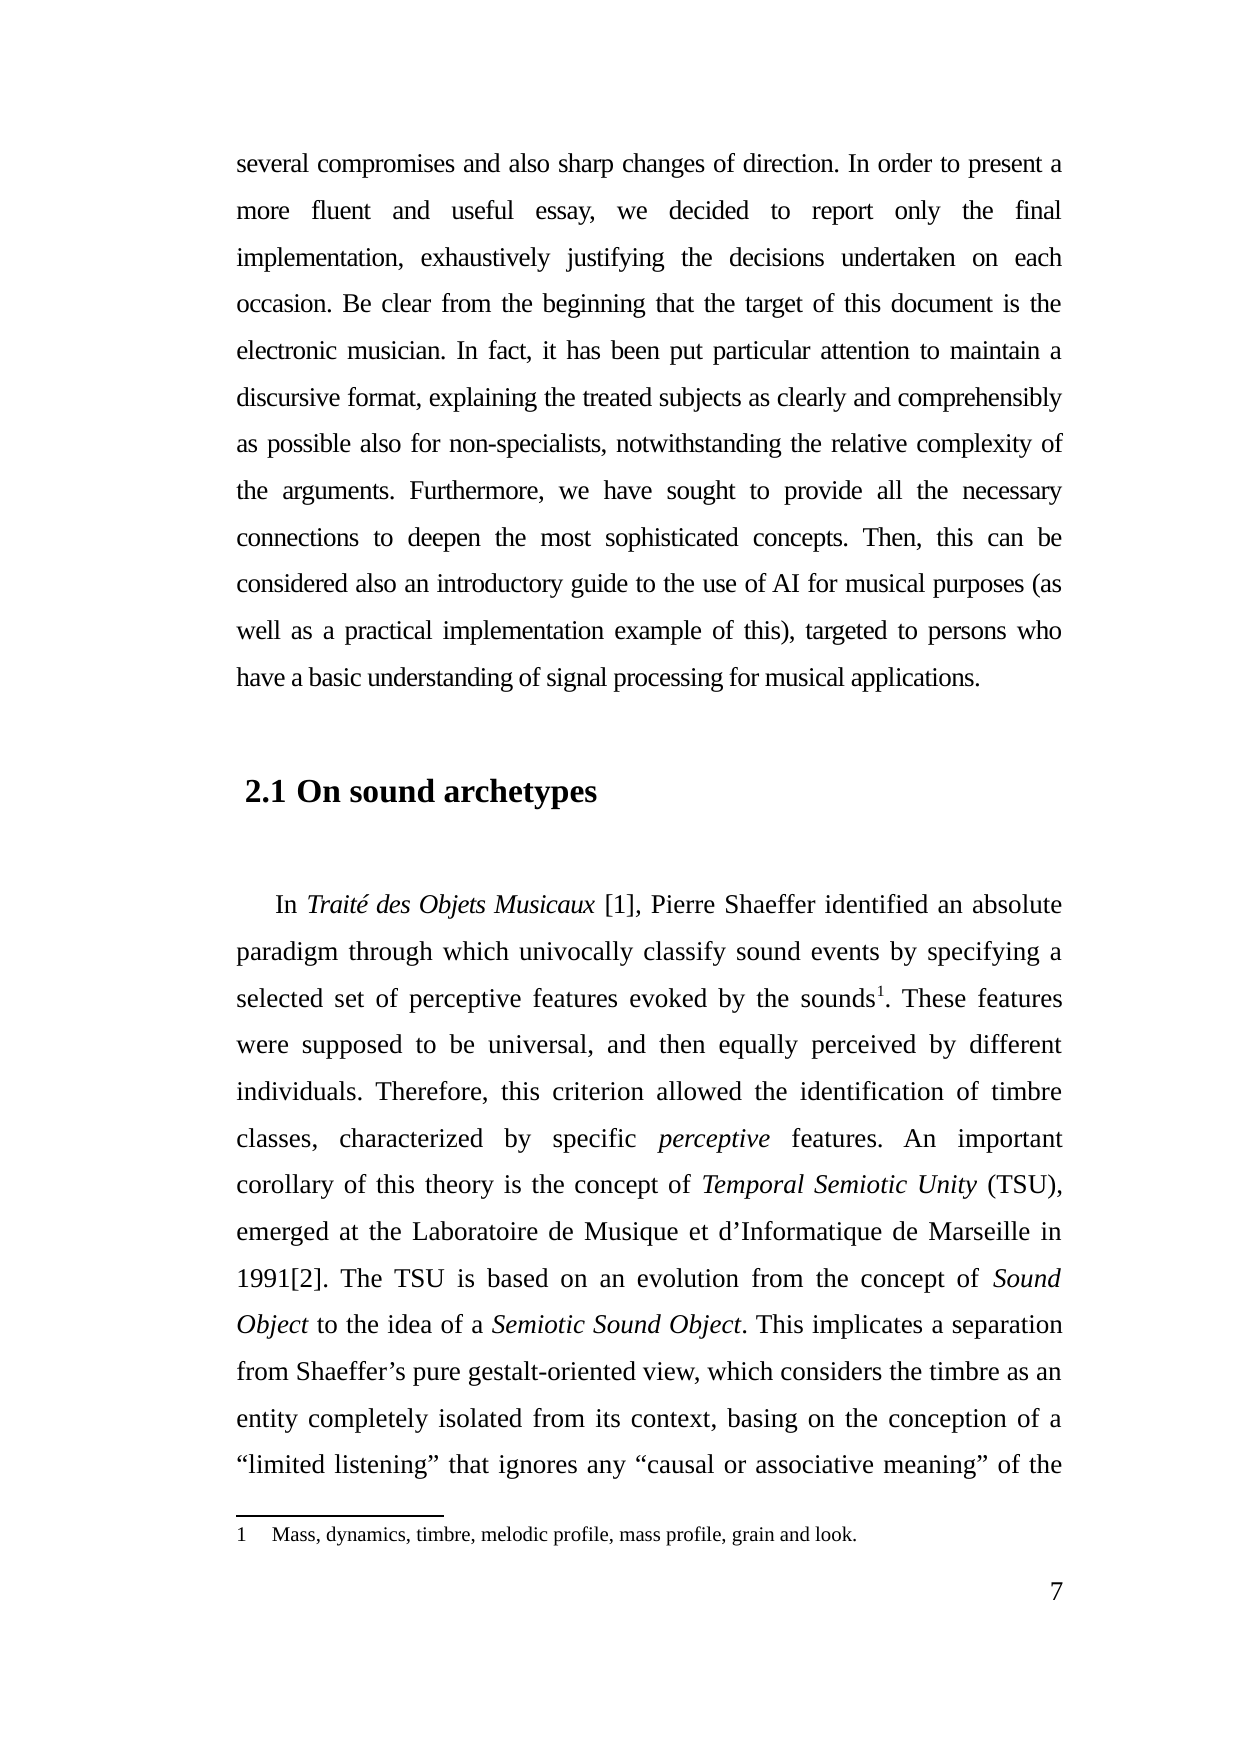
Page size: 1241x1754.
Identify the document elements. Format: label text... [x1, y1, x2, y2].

text In Traité des Objets Musicaux [1], Pierre Shaeffer identified an absolute paradigm through which univocally classify sound events by specifying a selected set of perceptive features evoked by the sounds. These features were supposed to be universal, and then equally perceived by different individuals. Therefore, this criterion allowed the identification of timbre classes, characterized by specific perceptive features. An important corollary of this theory is the concept of Temporal Semiotic Unity (TSU), emerged at the Laboratoire de Musique et d’Informatique de Marseille in 1991[2]. The TSU is based on an evolution from the concept of Sound Object to the idea of a Semiotic Sound Object. This implicates a separation from Shaeffer’s pure gestalt-oriented view, which considers the timbre as an entity completely isolated from its context, basing on the conception of a “limited listening” that ignores any “causal or associative meaning” of the [236, 889, 1063, 1480]
text Mass, dynamics, timbre, melodic profile, mass profile, grain and look. [236, 1522, 1063, 1546]
subtitle On sound archetypes [236, 772, 1063, 810]
text several compromises and also sharp changes of direction. In order to present a more fluent and useful essay, we decided to report only the final implementation, exhaustively justifying the decisions undertaken on each occasion. Be clear from the beginning that the target of this document is the electronic musician. In fact, it has been put particular attention to maintain a discursive format, explaining the treated subjects as clearly and comprehensibly as possible also for non-specialists, notwithstanding the relative complexity of the arguments. Furthermore, we have sought to provide all the necessary connections to deepen the most sophisticated concepts. Then, this can be considered also an introductory guide to the use of AI for musical purposes (as well as a practical implementation example of this), targeted to persons who have a basic understanding of signal processing for musical applications. [236, 148, 1063, 692]
